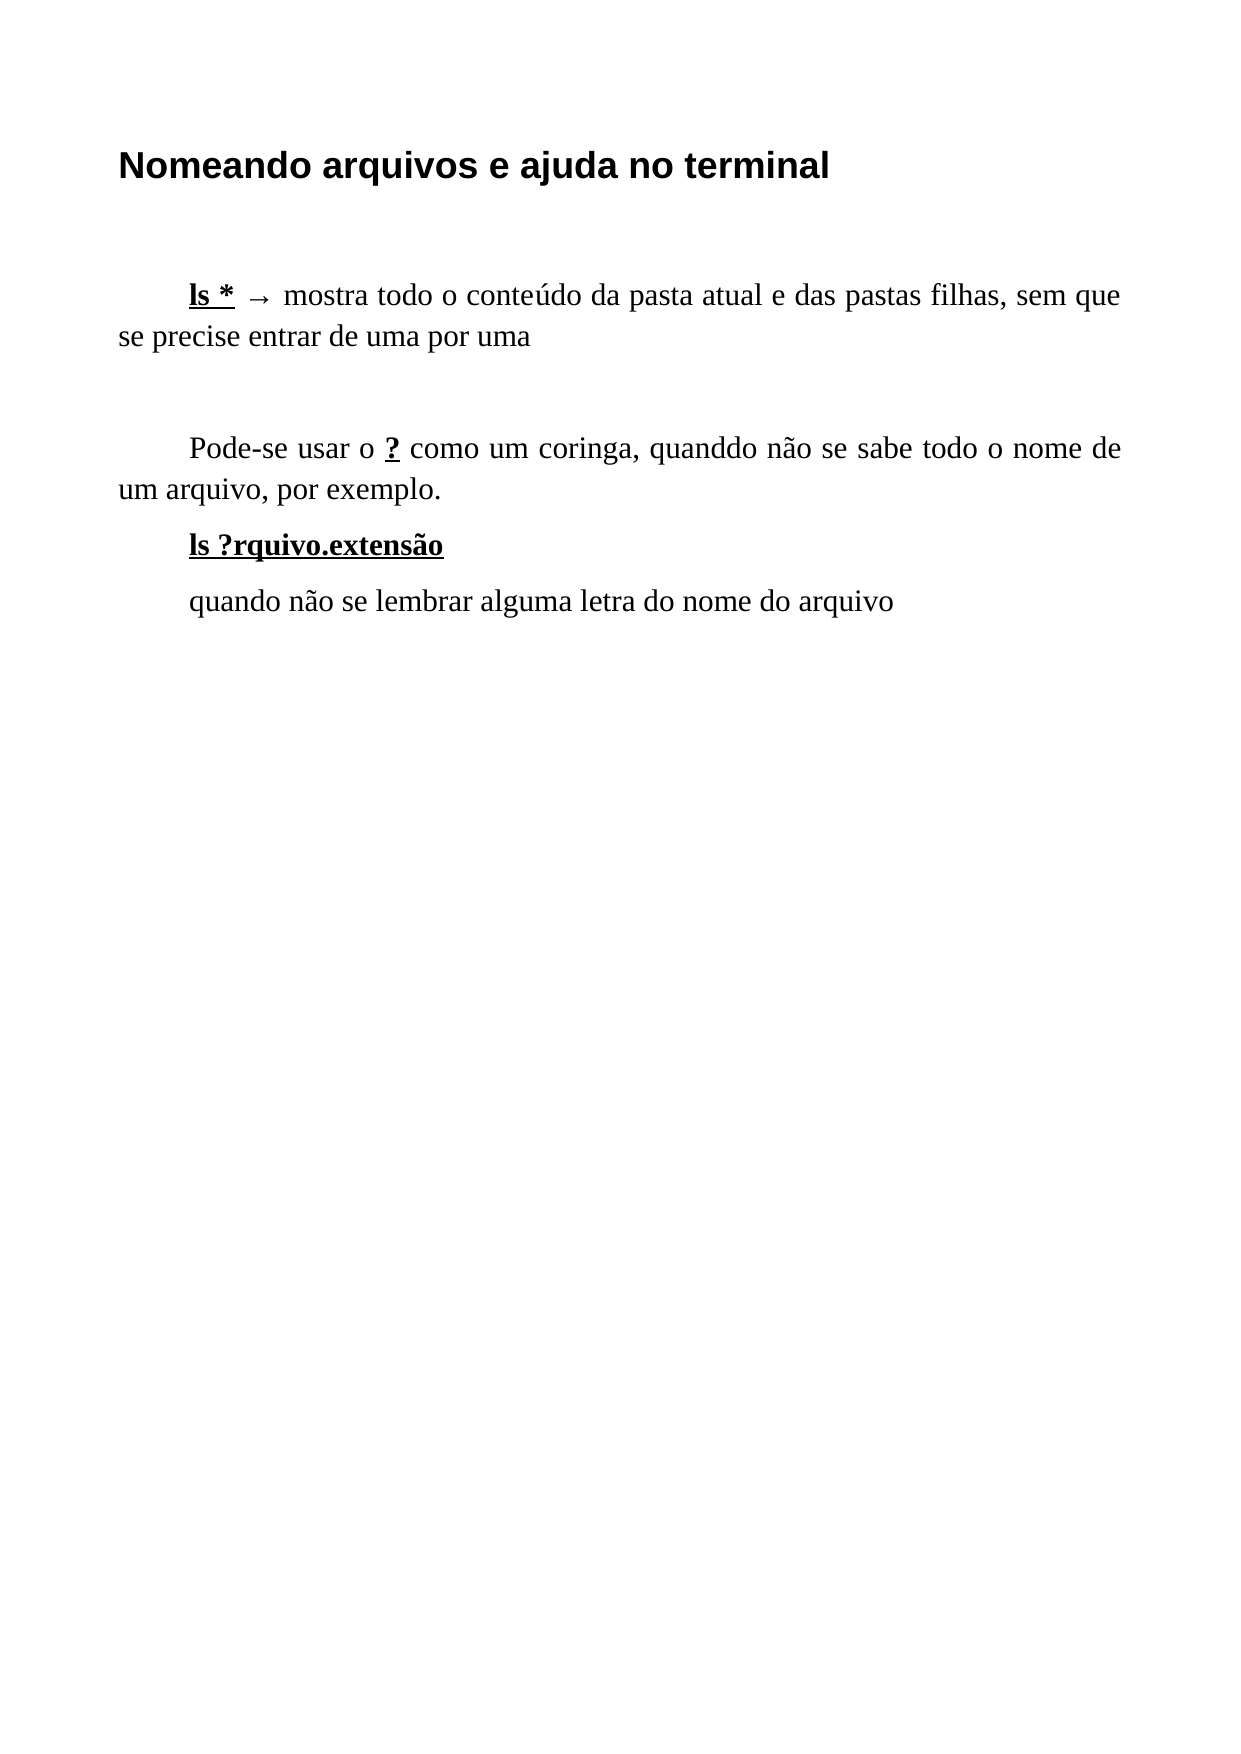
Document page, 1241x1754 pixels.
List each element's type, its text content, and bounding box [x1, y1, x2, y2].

subtitle Nomeando arquivos e ajuda no terminal [118, 143, 1122, 186]
text quando não se lembrar alguma letra do nome do arquivo [118, 582, 1122, 618]
text Pode-se usar o ? como um coringa, quanddo não se sabe todo o nome de um arquivo, por exemplo. [118, 429, 1122, 506]
text ls * → mostra todo o conteúdo da pasta atual e das pastas filhas, sem que se precise entrar de uma por uma [118, 276, 1122, 353]
text ls ?rquivo.extensão [118, 526, 1122, 562]
